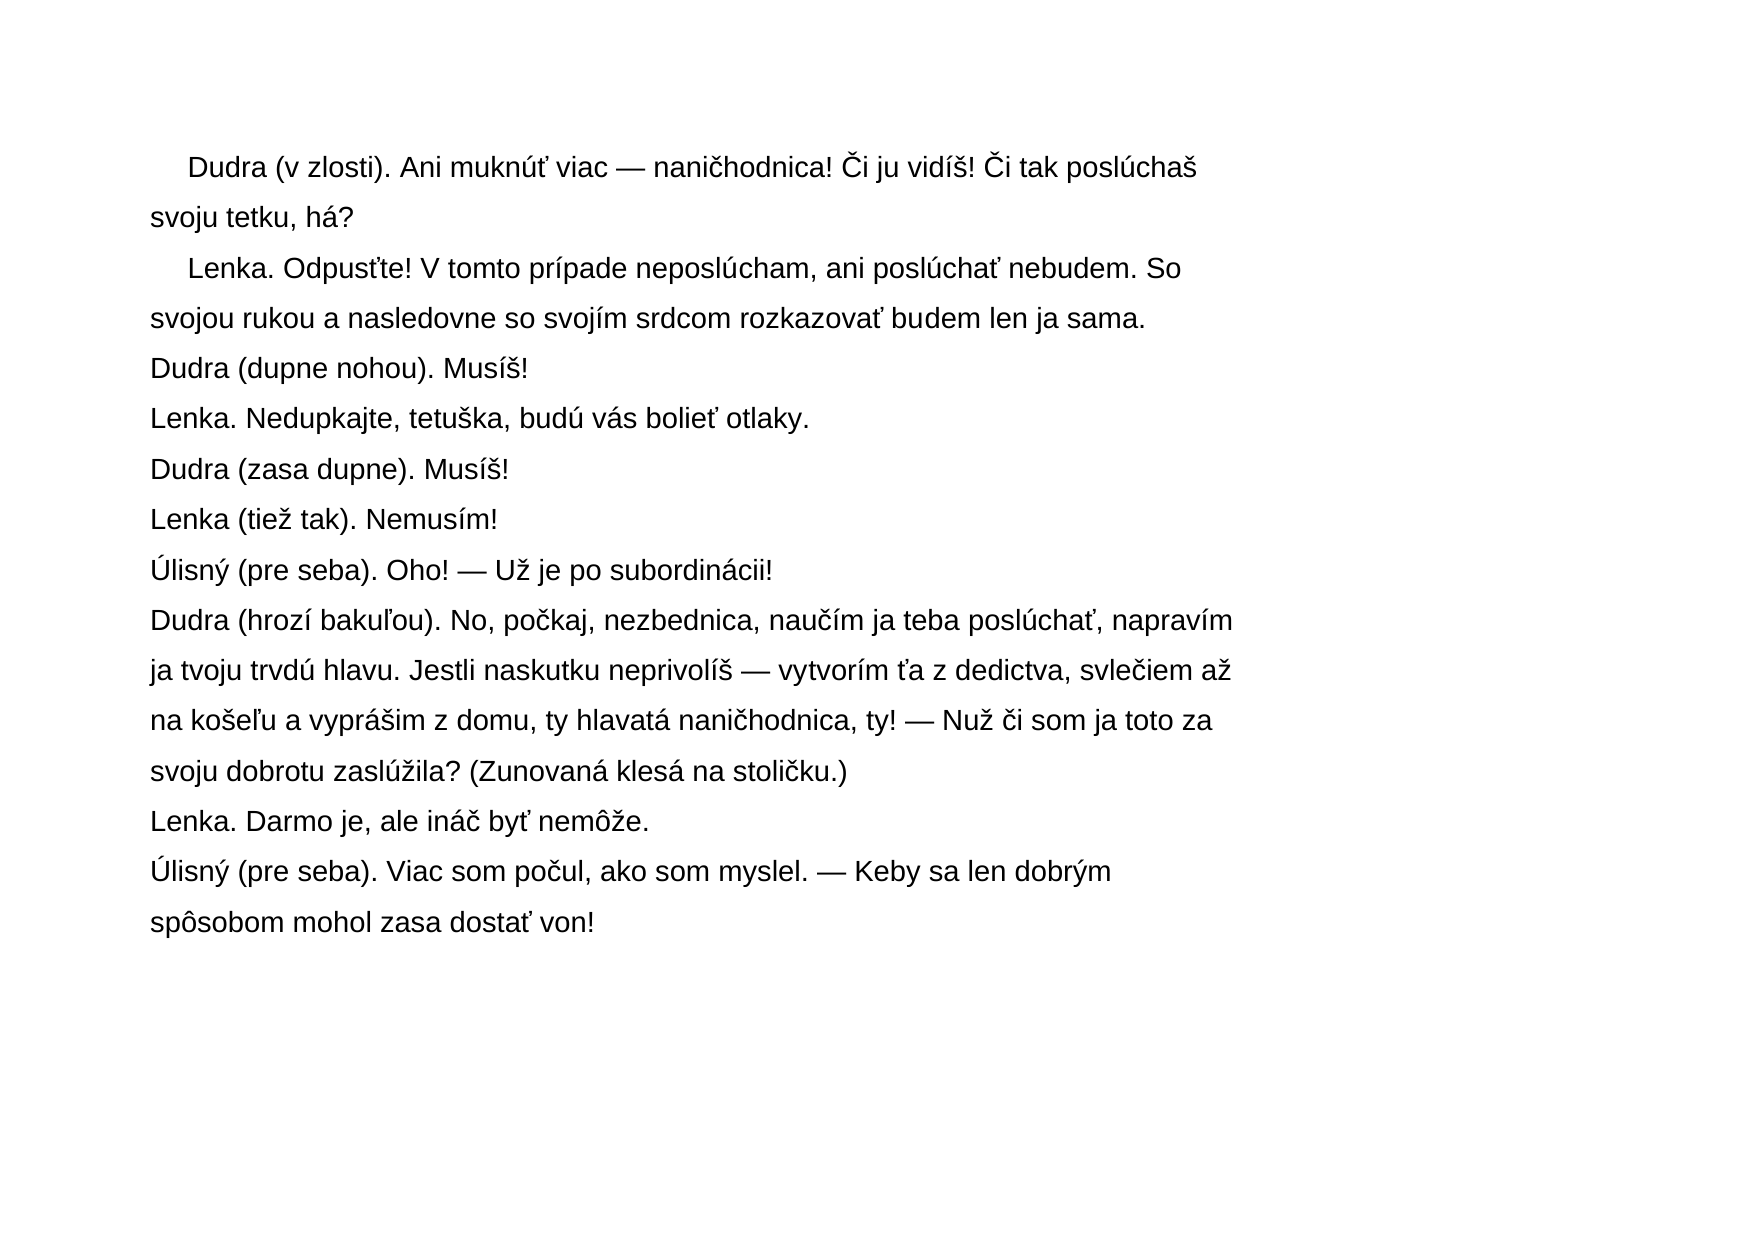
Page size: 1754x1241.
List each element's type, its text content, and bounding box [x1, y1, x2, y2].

text Úlisný (pre seba). Viac som počul, ako som myslel. — Keby sa len dobrým spôsobom mohol zasa dostať von! [150, 854, 1243, 938]
text Lenka. Odpusťte! V tomto prípade neposlú­cham, ani poslúchať nebudem. So svojou rukou a nasledovne so svojím srdcom rozkazovať bu­dem len ja sama. [150, 251, 1243, 334]
text Dudra (dupne nohou). Musíš! [150, 351, 1243, 385]
text Dudra (zasa dupne). Musíš! [150, 452, 1243, 485]
text Úlisný (pre seba). Oho! — Už je po subordinácii! [150, 552, 1243, 586]
text Lenka. Nedupkajte, tetuška, budú vás bolieť otlaky. [150, 402, 1243, 435]
text Dudra (hrozí bakuľou). No, počkaj, nezbednica, naučím ja teba poslúchať, napravím ja tvoju trvdú hlavu. Jestli naskutku neprivolíš — vy­tvorím ťa z dedictva, svlečiem až na košeľu a vyprášim z domu, ty hlavatá naničhodnica, ty! — Nuž či som ja toto za svoju dobrotu zaslúžila? (Zunovaná klesá na stoličku.) [150, 603, 1243, 787]
text Lenka (tiež tak). Nemusím! [150, 502, 1243, 536]
text Dudra (v zlosti). Ani muknúť viac — naničhodnica! Či ju vidíš! Či tak poslúchaš svoju tetku, há? [150, 150, 1243, 234]
text Lenka. Darmo je, ale ináč byť nemôže. [150, 804, 1243, 838]
